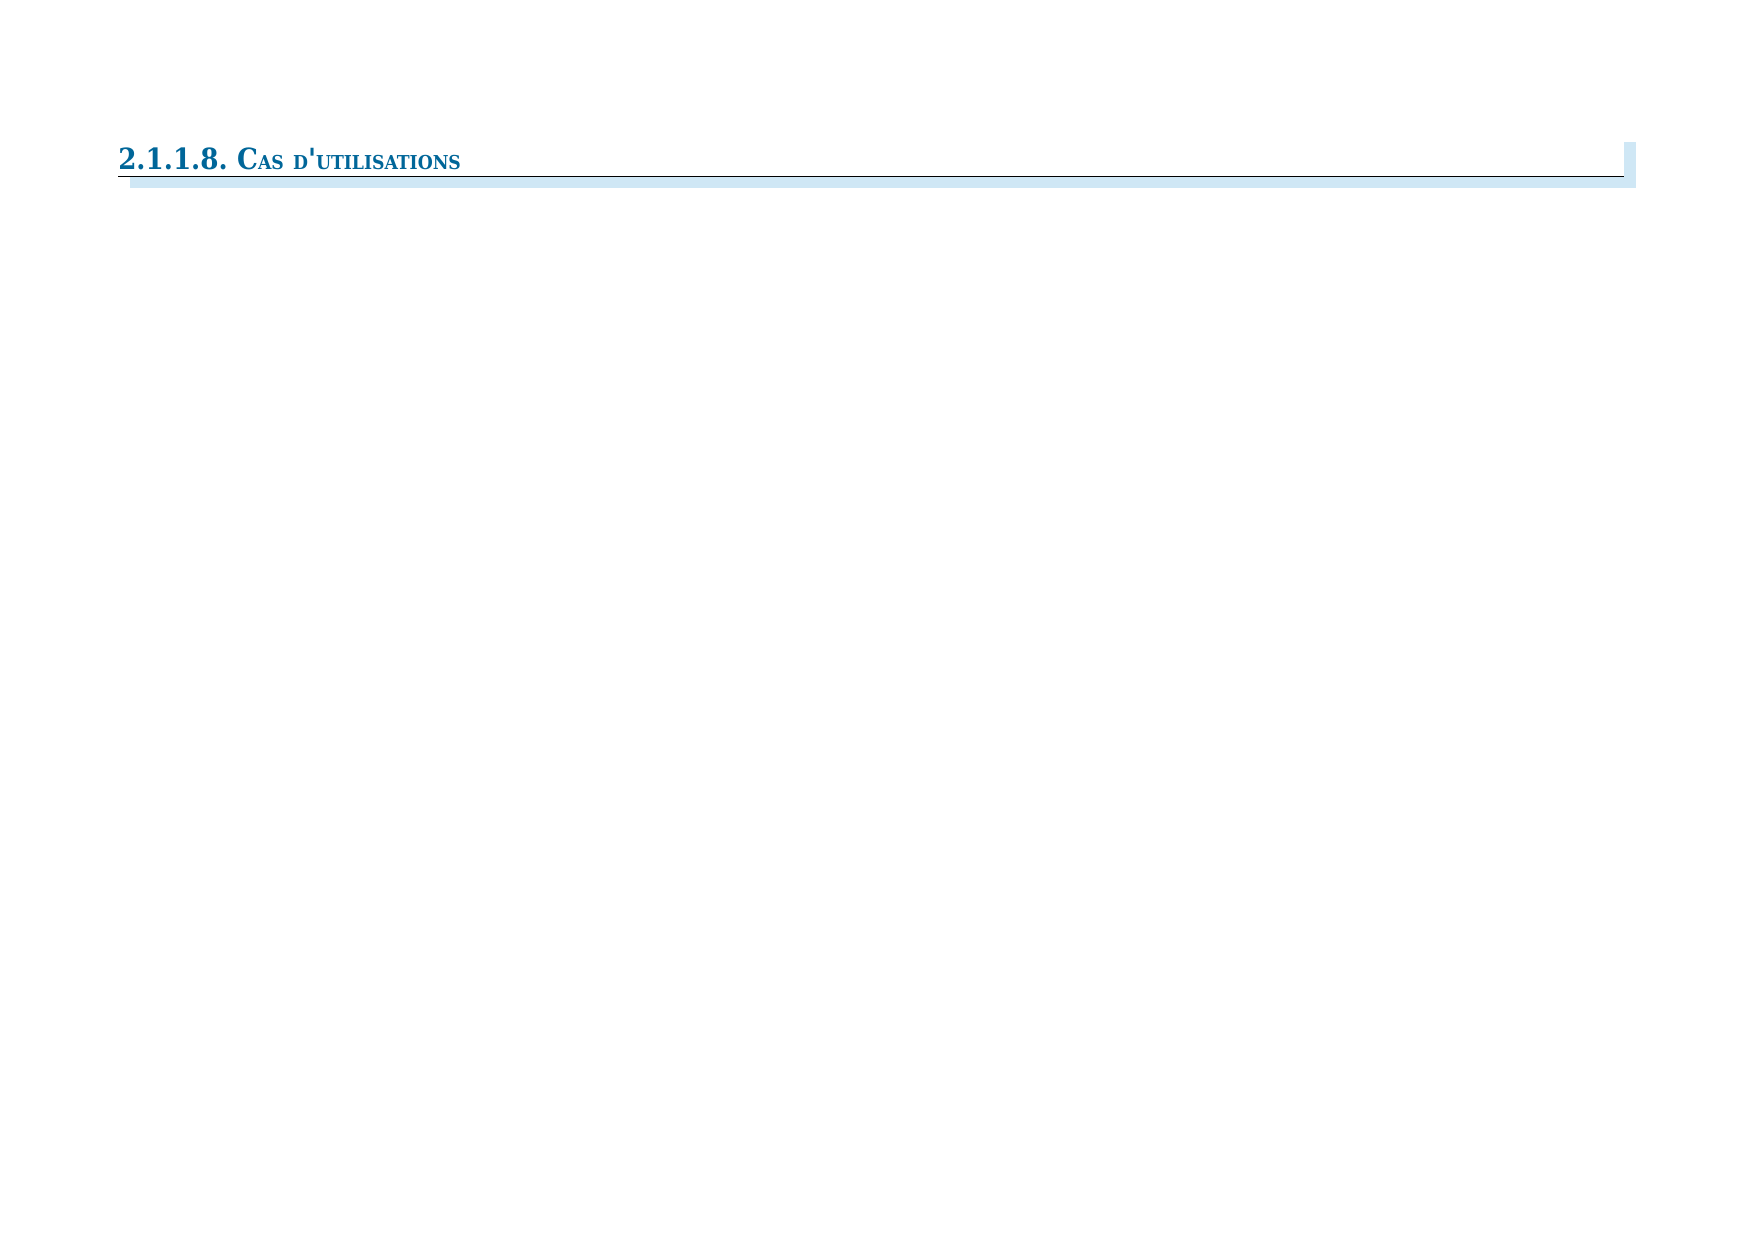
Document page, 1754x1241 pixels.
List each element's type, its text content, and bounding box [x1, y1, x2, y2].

subtitle Cas d'utilisations [118, 142, 1624, 176]
